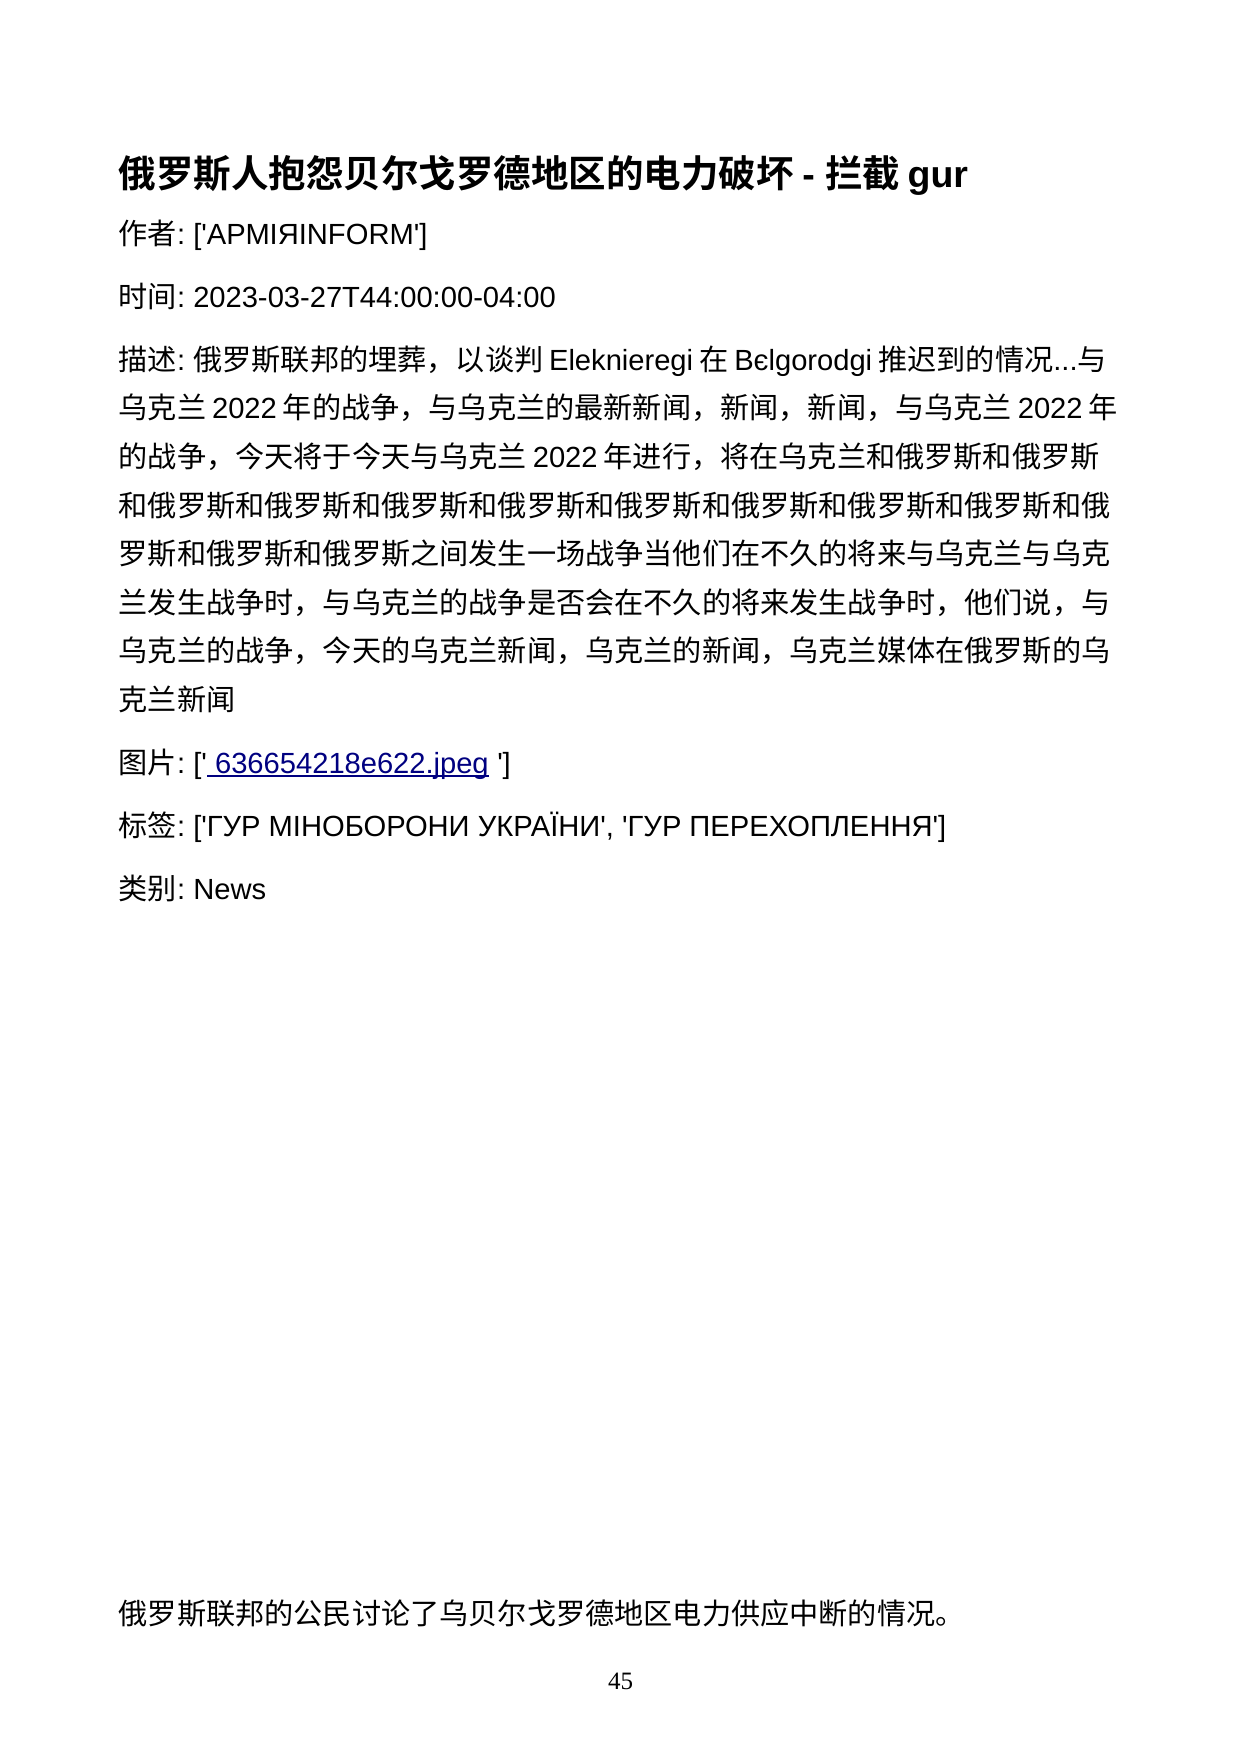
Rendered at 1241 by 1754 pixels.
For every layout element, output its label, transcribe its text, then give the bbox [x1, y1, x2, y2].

text 俄罗斯联邦的公民讨论了乌贝尔戈罗德地区电力供应中断的情况。 [118, 929, 1122, 1633]
text 标签: ['ГУР МІНОБОРОНИ УКРАЇНИ', 'ГУР ПЕРЕХОПЛЕННЯ'] [118, 803, 1122, 845]
subtitle 俄罗斯人抱怨贝尔戈罗德地区的电力破坏 - 拦截gur [118, 143, 1122, 198]
text 图片: [' 636654218e622.jpeg '] [118, 739, 1122, 782]
text 类别: News [118, 866, 1122, 908]
text 时间: 2023-03-27T44:00:00-04:00 [118, 273, 1122, 316]
text 作者: ['АРМІЯINFORM'] [118, 210, 1122, 253]
text 描述: 俄罗斯联邦的埋葬，以谈判Eleknieregi在Bєlgorodgi推迟到的情况...与乌克兰2022年的战争，与乌克兰的最新新闻，新闻，新闻，与乌克兰2022年的战争，今天将于今天与乌克兰2022年进行，将在乌克兰和俄罗斯和俄罗斯和俄罗斯和俄罗斯和俄罗斯和俄罗斯和俄罗斯和俄罗斯和俄罗斯和俄罗斯和俄罗斯和俄罗斯和俄罗斯之间发生一场战争当他们在不久的将来与乌克兰与乌克兰发生战争时，与乌克兰的战争是否会在不久的将来发生战争时，他们说，与乌克兰的战争，今天的乌克兰新闻，乌克兰的新闻，乌克兰媒体在俄罗斯的乌克兰新闻 [118, 337, 1122, 719]
